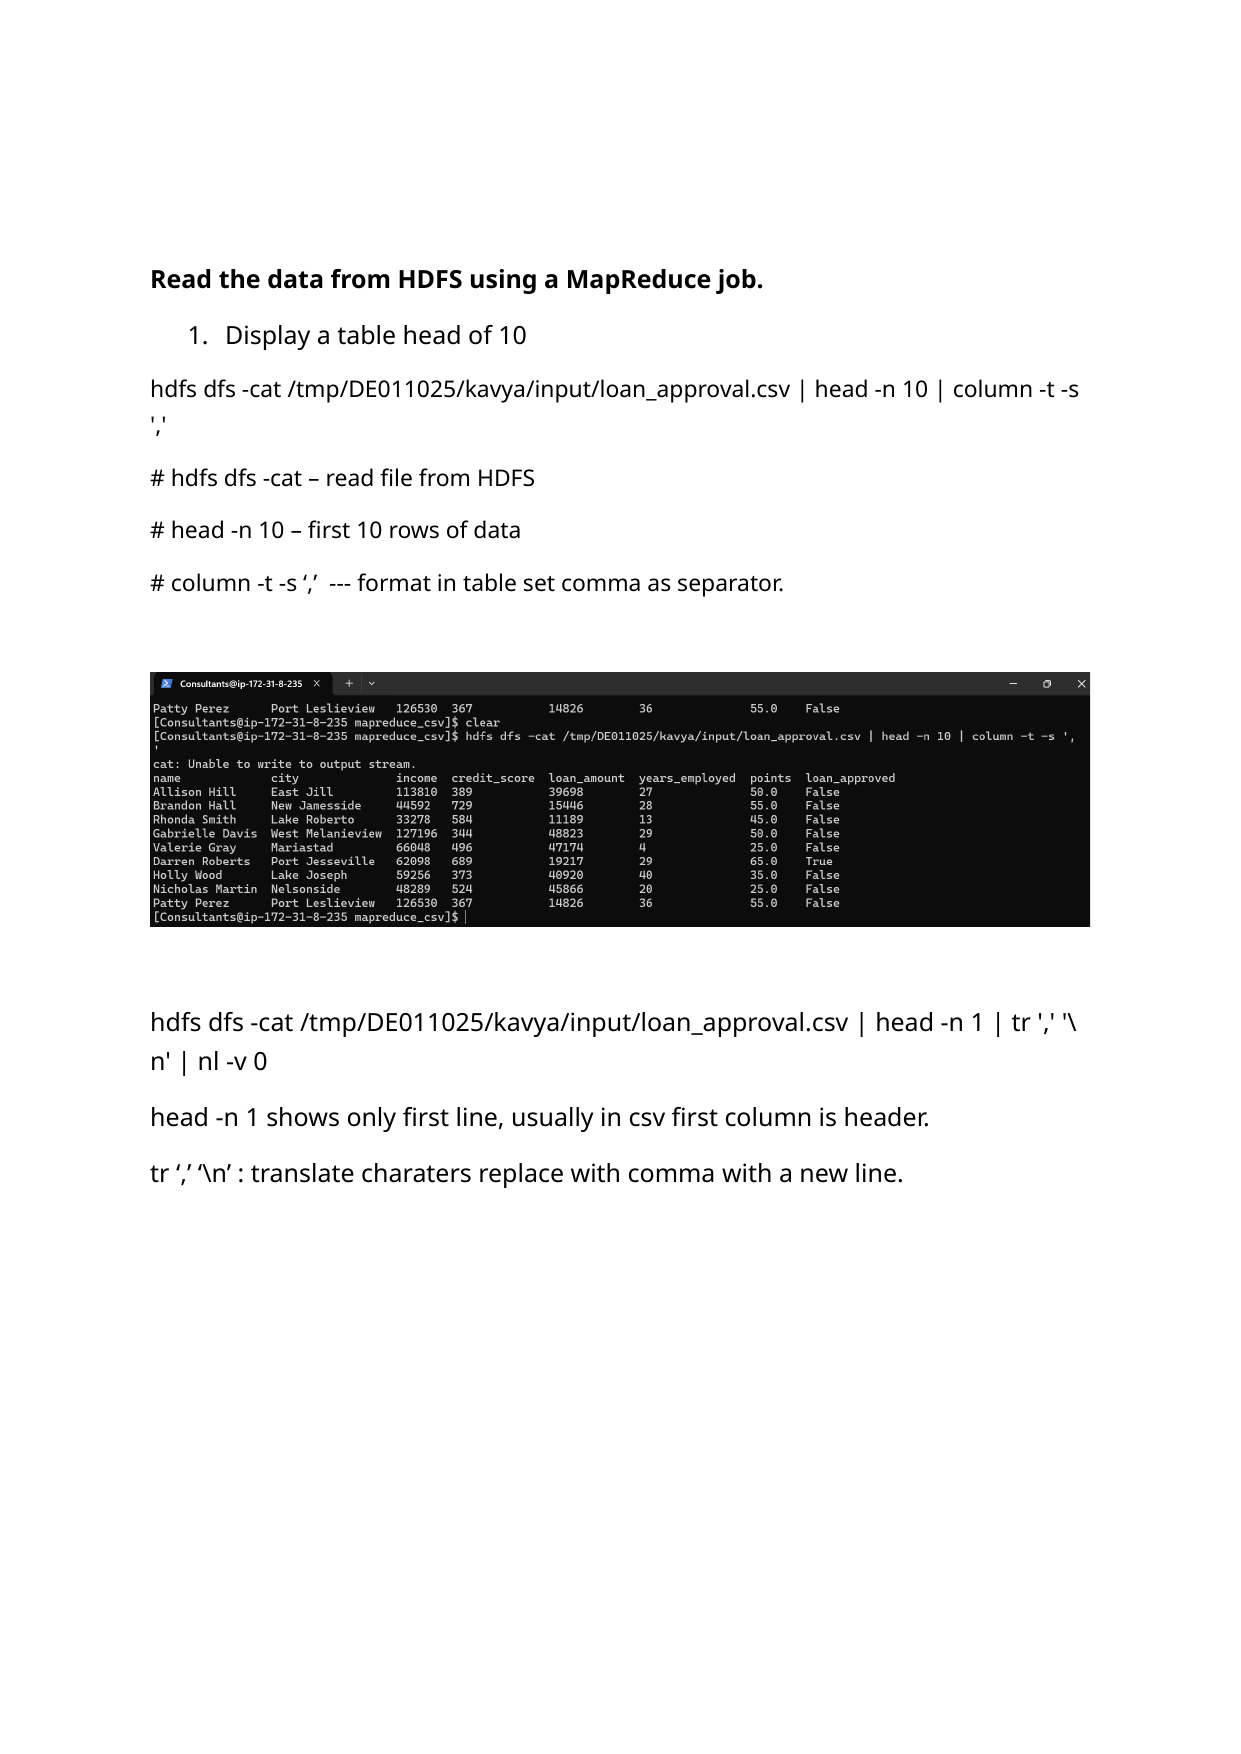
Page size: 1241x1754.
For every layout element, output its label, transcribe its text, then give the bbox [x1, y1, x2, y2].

text hdfs dfs -cat /tmp/DE011025/kavya/input/loan_approval.csv | head -n 10 | column -t -s ',' [150, 373, 1090, 441]
text # hdfs dfs -cat – read file from HDFS [150, 462, 1090, 493]
text Read the data from HDFS using a MapReduce job. [150, 262, 1090, 296]
text # column -t -s ‘,’ --- format in table set comma as separator. [150, 567, 1090, 598]
text head -n 1 shows only first line, usually in csv first column is header. [150, 1099, 1090, 1133]
list Display a table head of 10 [187, 317, 1090, 352]
text # head -n 10 – first 10 rows of data [150, 514, 1090, 546]
text tr ‘,’ ‘\n’ : translate charaters replace with comma with a new line. [150, 1155, 1090, 1189]
text hdfs dfs -cat /tmp/DE011025/kavya/input/loan_approval.csv | head -n 1 | tr ',' '\n' | nl -v 0 [150, 1004, 1090, 1078]
